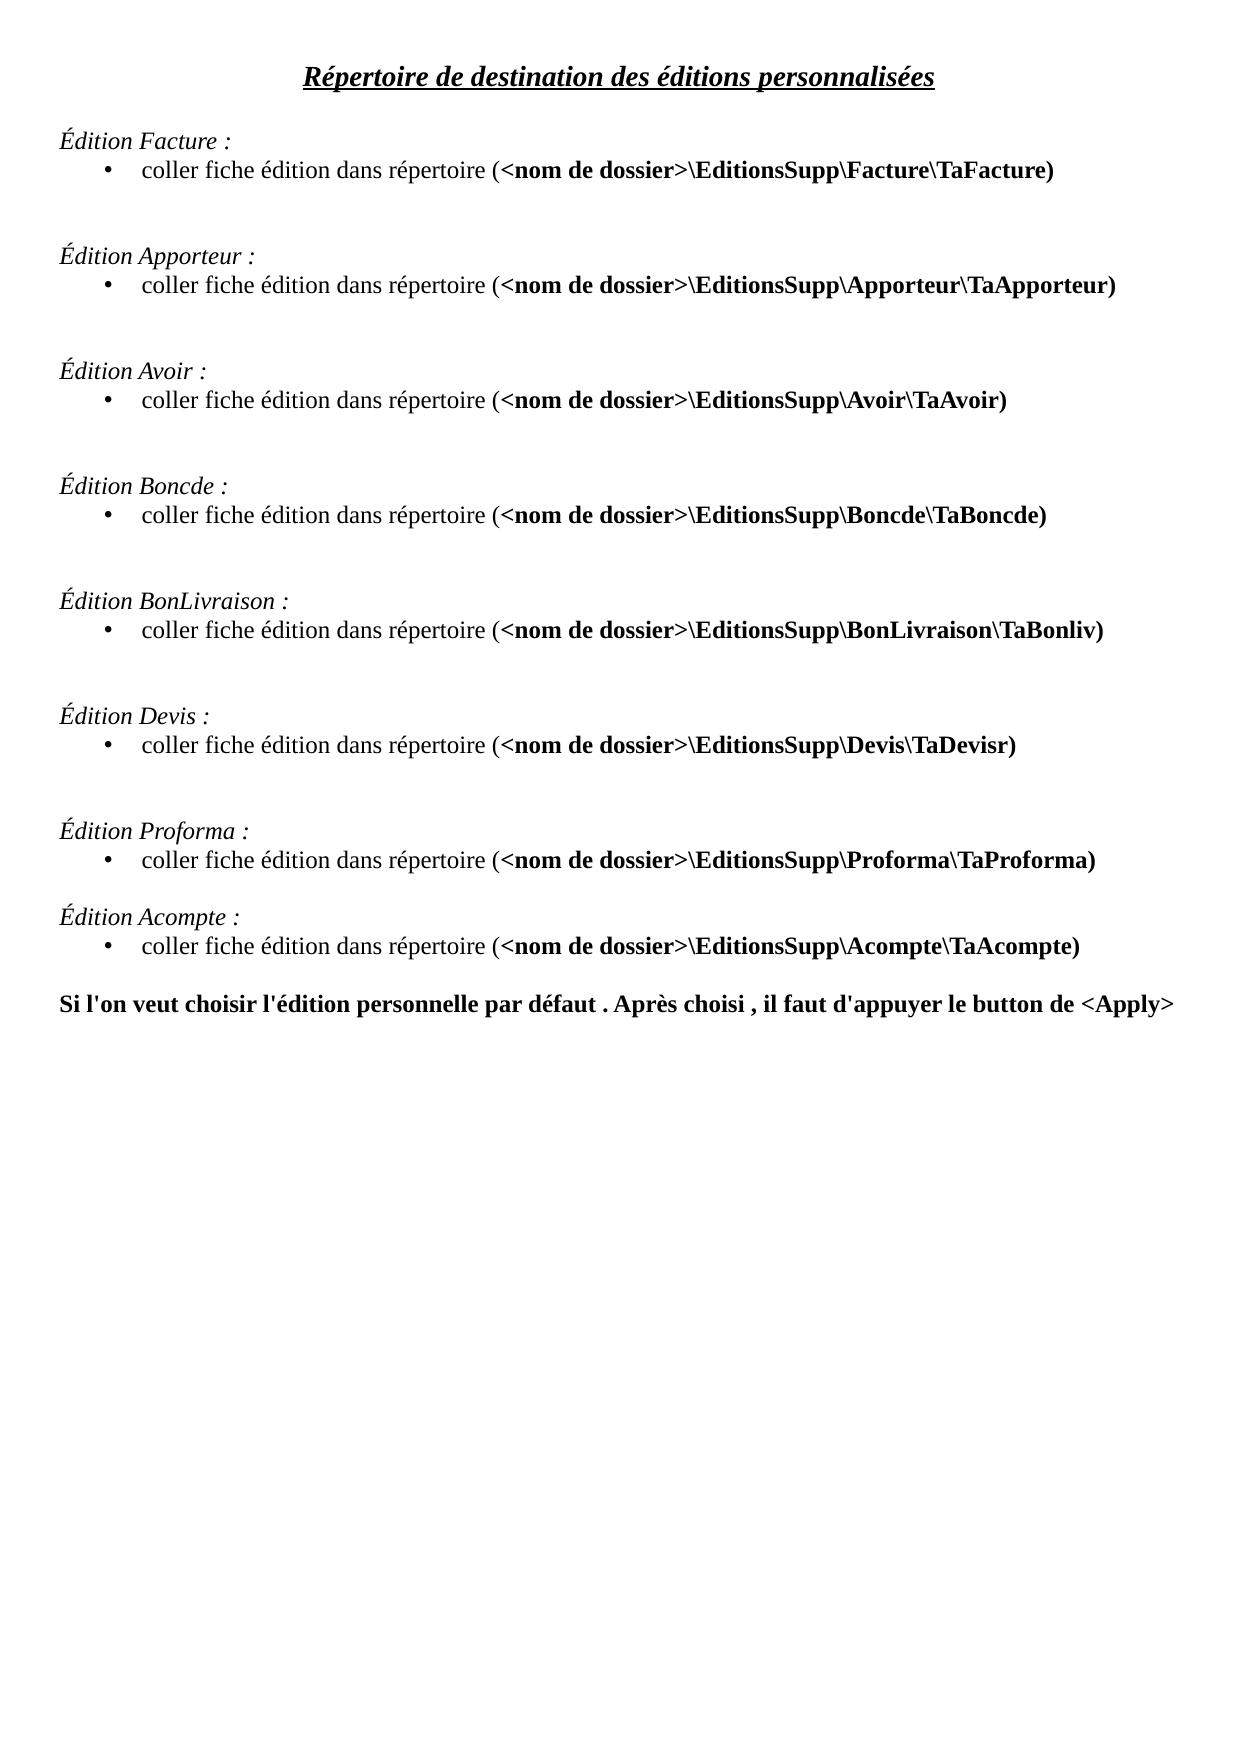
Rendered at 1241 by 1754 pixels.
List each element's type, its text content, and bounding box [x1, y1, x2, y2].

text Édition Avoir : [59, 356, 1181, 385]
list coller fiche édition dans répertoire (<nom de dossier>\EditionsSupp\BonLivraison\TaBonliv) [104, 615, 1181, 644]
text Si l'on veut choisir l'édition personnelle par défaut . Après choisi , il faut d'appuyer le button de <Apply> [59, 989, 1181, 1017]
list coller fiche édition dans répertoire (<nom de dossier>\EditionsSupp\Apporteur\TaApporteur) [104, 270, 1181, 299]
text Édition Acompte : [59, 902, 1181, 931]
list coller fiche édition dans répertoire (<nom de dossier>\EditionsSupp\Boncde\TaBoncde) [104, 500, 1181, 529]
text Édition Proforma : [59, 816, 1181, 845]
list coller fiche édition dans répertoire (<nom de dossier>\EditionsSupp\Facture\TaFacture) [104, 155, 1181, 184]
text Répertoire de destination des éditions personnalisées [59, 59, 1181, 93]
text Édition Facture : [59, 126, 1181, 155]
text Édition BonLivraison : [59, 586, 1181, 615]
text Édition Boncde : [59, 471, 1181, 500]
list coller fiche édition dans répertoire (<nom de dossier>\EditionsSupp\Proforma\TaProforma) [104, 845, 1181, 874]
text Édition Apporteur : [59, 241, 1181, 270]
text Édition Devis : [59, 701, 1181, 730]
list coller fiche édition dans répertoire (<nom de dossier>\EditionsSupp\Devis\TaDevisr) [104, 730, 1181, 759]
list coller fiche édition dans répertoire (<nom de dossier>\EditionsSupp\Avoir\TaAvoir) [104, 385, 1181, 414]
list coller fiche édition dans répertoire (<nom de dossier>\EditionsSupp\Acompte\TaAcompte) [104, 931, 1181, 960]
